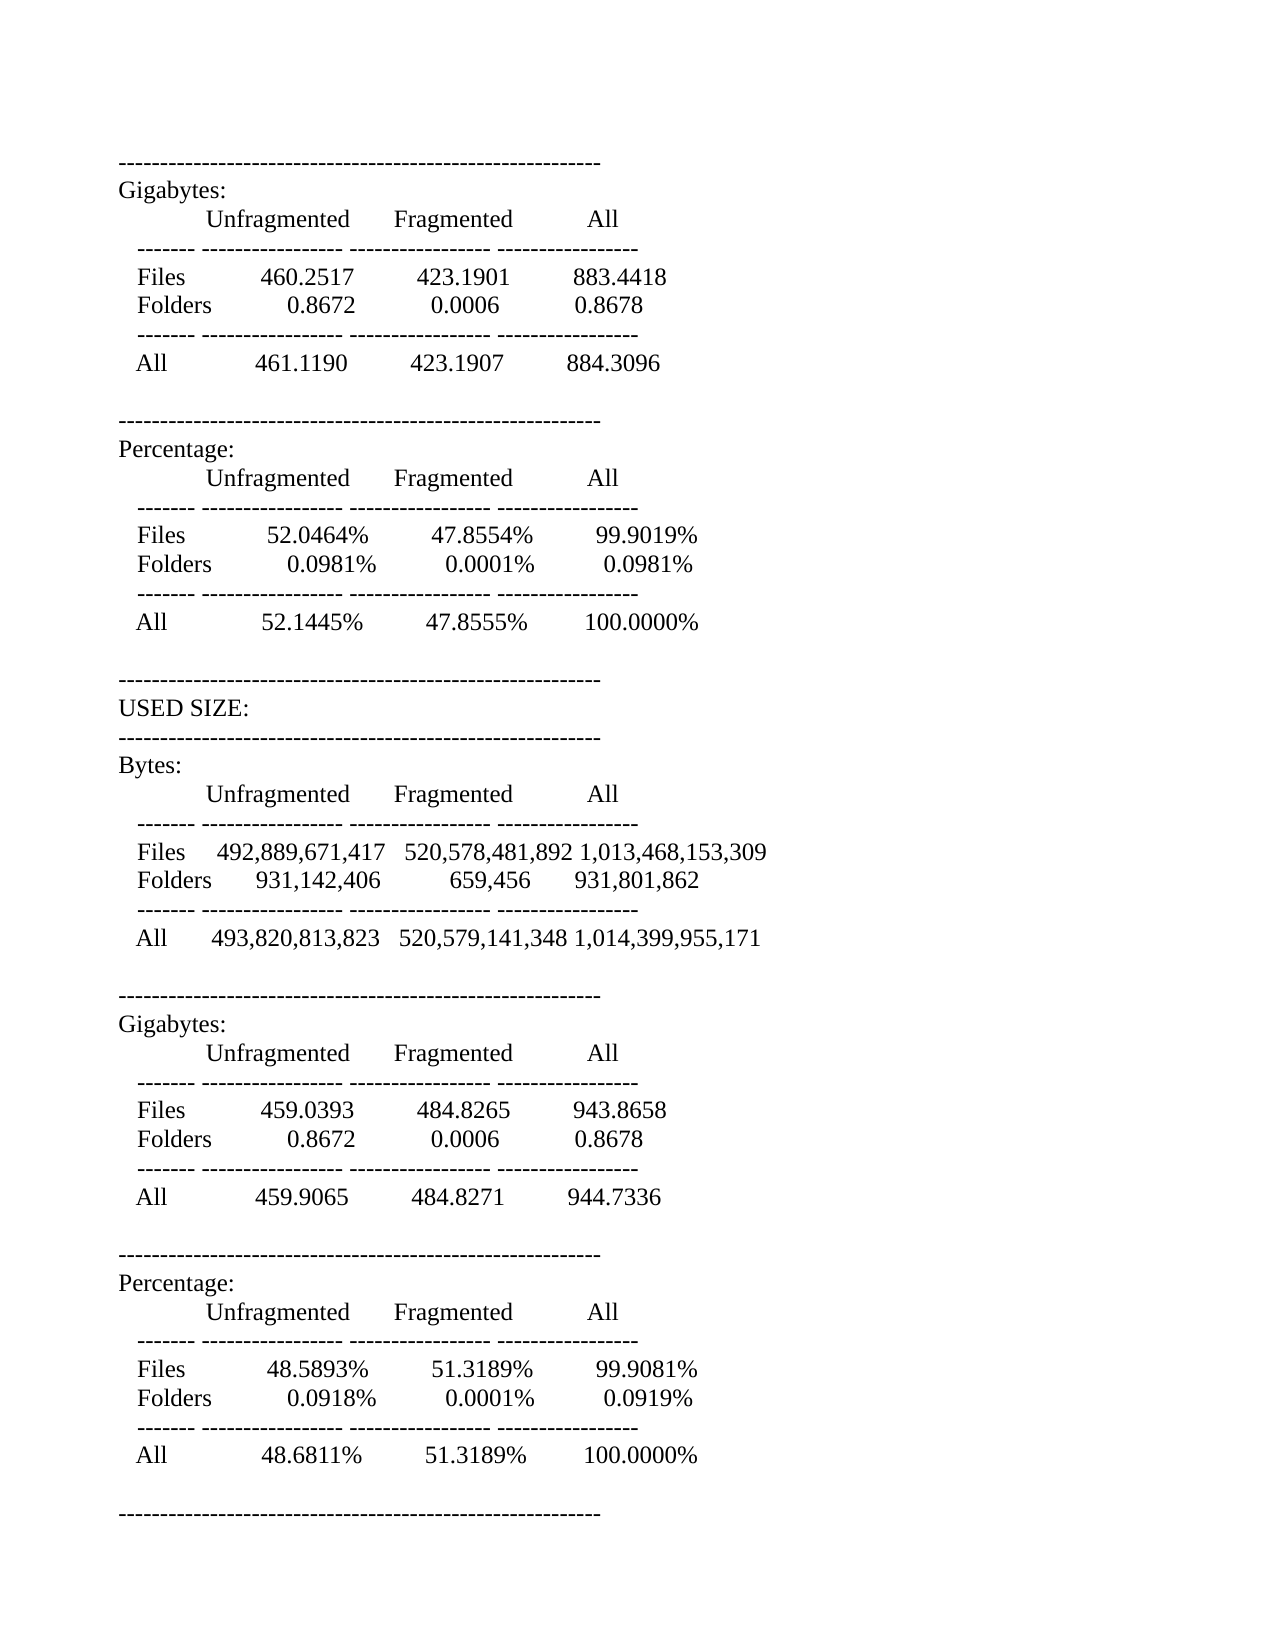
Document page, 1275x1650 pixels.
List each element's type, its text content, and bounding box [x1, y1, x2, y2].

text Percentage: [118, 1268, 1157, 1297]
text ------- ----------------- ----------------- ----------------- [118, 578, 1157, 607]
text Folders 0.8672 0.0006 0.8678 [118, 291, 1157, 319]
text All 461.1190 423.1907 884.3096 [118, 348, 1157, 377]
text All 48.6811% 51.3189% 100.0000% [118, 1441, 1157, 1469]
text USED SIZE: [118, 693, 1157, 722]
text ------- ----------------- ----------------- ----------------- [118, 492, 1157, 521]
text ------- ----------------- ----------------- ----------------- [118, 1412, 1157, 1441]
text Files 492,889,671,417 520,578,481,892 1,013,468,153,309 [118, 837, 1157, 866]
text Percentage: [118, 434, 1157, 463]
text ------- ----------------- ----------------- ----------------- [118, 1153, 1157, 1182]
text All 52.1445% 47.8555% 100.0000% [118, 607, 1157, 636]
text Bytes: [118, 751, 1157, 779]
text ---------------------------------------------------------- [118, 664, 1157, 693]
text Unfragmented Fragmented All [118, 204, 1157, 233]
text Folders 0.8672 0.0006 0.8678 [118, 1124, 1157, 1153]
text Files 48.5893% 51.3189% 99.9081% [118, 1354, 1157, 1383]
text Unfragmented Fragmented All [118, 463, 1157, 492]
text Folders 931,142,406 659,456 931,801,862 [118, 866, 1157, 894]
text Files 52.0464% 47.8554% 99.9019% [118, 521, 1157, 549]
text All 493,820,813,823 520,579,141,348 1,014,399,955,171 [118, 923, 1157, 952]
text Files 460.2517 423.1901 883.4418 [118, 262, 1157, 291]
text ---------------------------------------------------------- [118, 147, 1157, 176]
text ---------------------------------------------------------- [118, 406, 1157, 434]
text ---------------------------------------------------------- [118, 722, 1157, 751]
text Gigabytes: [118, 176, 1157, 204]
text Unfragmented Fragmented All [118, 779, 1157, 808]
text ---------------------------------------------------------- [118, 1498, 1157, 1527]
text Files 459.0393 484.8265 943.8658 [118, 1096, 1157, 1124]
text Folders 0.0981% 0.0001% 0.0981% [118, 549, 1157, 578]
text Folders 0.0918% 0.0001% 0.0919% [118, 1383, 1157, 1412]
text ------- ----------------- ----------------- ----------------- [118, 1067, 1157, 1096]
text ------- ----------------- ----------------- ----------------- [118, 319, 1157, 348]
text Unfragmented Fragmented All [118, 1297, 1157, 1326]
text ------- ----------------- ----------------- ----------------- [118, 808, 1157, 837]
text ------- ----------------- ----------------- ----------------- [118, 1326, 1157, 1354]
text Gigabytes: [118, 1009, 1157, 1038]
text ---------------------------------------------------------- [118, 1239, 1157, 1268]
text ------- ----------------- ----------------- ----------------- [118, 894, 1157, 923]
text ------- ----------------- ----------------- ----------------- [118, 233, 1157, 262]
text ---------------------------------------------------------- [118, 981, 1157, 1009]
text All 459.9065 484.8271 944.7336 [118, 1182, 1157, 1211]
text Unfragmented Fragmented All [118, 1038, 1157, 1067]
